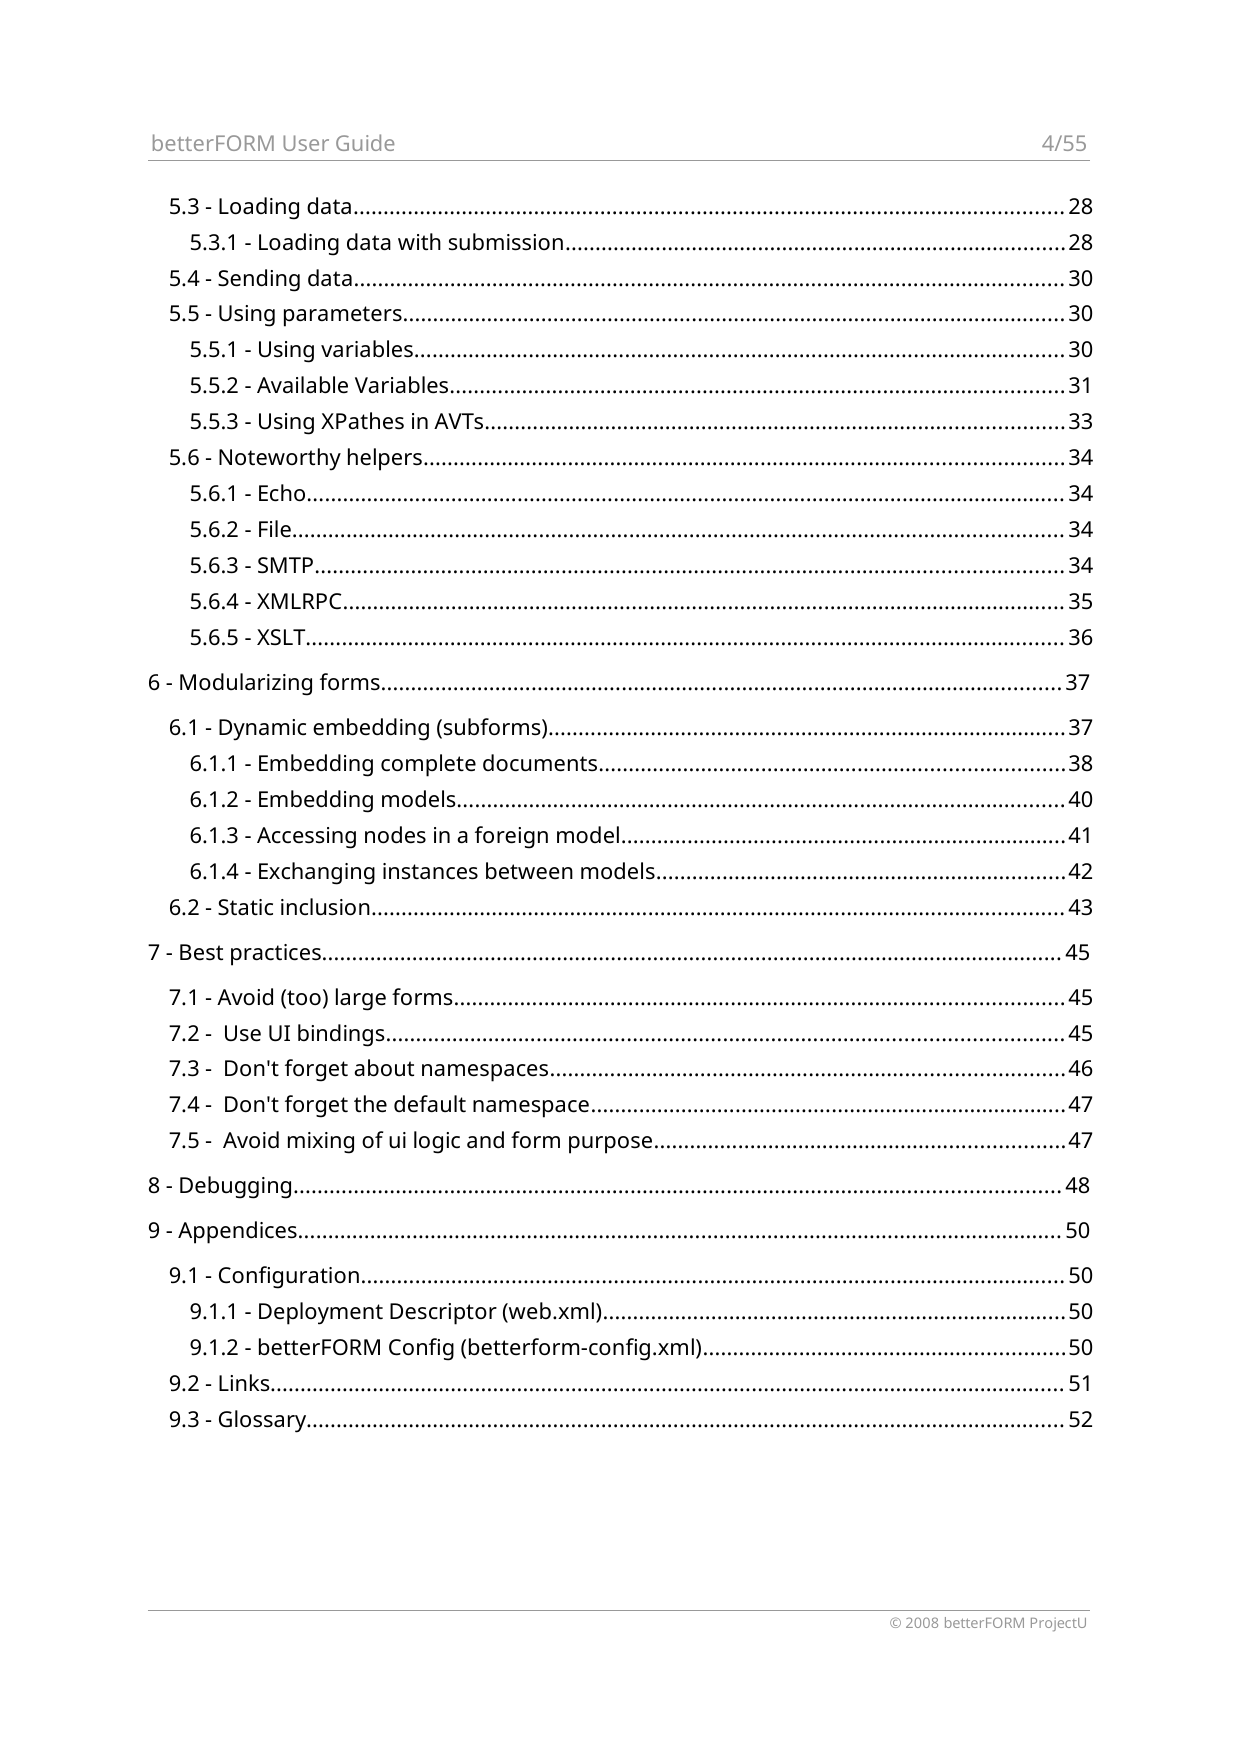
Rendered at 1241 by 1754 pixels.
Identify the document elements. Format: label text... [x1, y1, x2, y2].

text 5.5.1 - Using variables 30 [189, 334, 1093, 364]
text 6.2 - Static inclusion 43 [168, 891, 1093, 921]
text 7 - Best practices 45 [148, 936, 1090, 966]
text 9.1.2 - betterFORM Config (betterform-config.xml) 50 [189, 1332, 1093, 1362]
text 5.5 - Using parameters 30 [168, 298, 1093, 328]
text 6.1.4 - Exchanging instances between models 42 [189, 856, 1093, 886]
text 9.1 - Configuration 50 [168, 1260, 1093, 1290]
text 7.3 - Don't forget about namespaces 46 [168, 1053, 1093, 1083]
text 7.4 - Don't forget the default namespace 47 [168, 1089, 1093, 1119]
text 9.2 - Links 51 [168, 1368, 1093, 1398]
text 7.2 - Use UI bindings 45 [168, 1017, 1093, 1047]
text 5.3.1 - Loading data with submission 28 [189, 226, 1093, 256]
text 8 - Debugging 48 [148, 1170, 1090, 1200]
text 7.1 - Avoid (too) large forms 45 [168, 981, 1093, 1011]
text 6.1.2 - Embedding models 40 [189, 784, 1093, 814]
text 5.6.3 - SMTP 34 [189, 550, 1093, 580]
text 7.5 - Avoid mixing of ui logic and form purpose 47 [168, 1125, 1093, 1155]
text 5.5.2 - Available Variables 31 [189, 370, 1093, 400]
text 9 - Appendices 50 [148, 1215, 1090, 1245]
text 5.4 - Sending data 30 [168, 262, 1093, 292]
text 5.6.2 - File 34 [189, 514, 1093, 544]
text 5.5.3 - Using XPathes in AVTs 33 [189, 406, 1093, 436]
text 5.6.5 - XSLT 36 [189, 622, 1093, 652]
text 5.6.1 - Echo 34 [189, 478, 1093, 508]
text 5.3 - Loading data 28 [168, 191, 1093, 221]
text 5.6.4 - XMLRPC 35 [189, 586, 1093, 616]
text 5.6 - Noteworthy helpers 34 [168, 442, 1093, 472]
text 9.1.1 - Deployment Descriptor (web.xml) 50 [189, 1296, 1093, 1326]
text 6.1.3 - Accessing nodes in a foreign model 41 [189, 819, 1093, 849]
text 6 - Modularizing forms 37 [148, 667, 1090, 697]
text 6.1.1 - Embedding complete documents 38 [189, 748, 1093, 778]
text 6.1 - Dynamic embedding (subforms) 37 [168, 712, 1093, 742]
text 9.3 - Glossary 52 [168, 1404, 1093, 1434]
